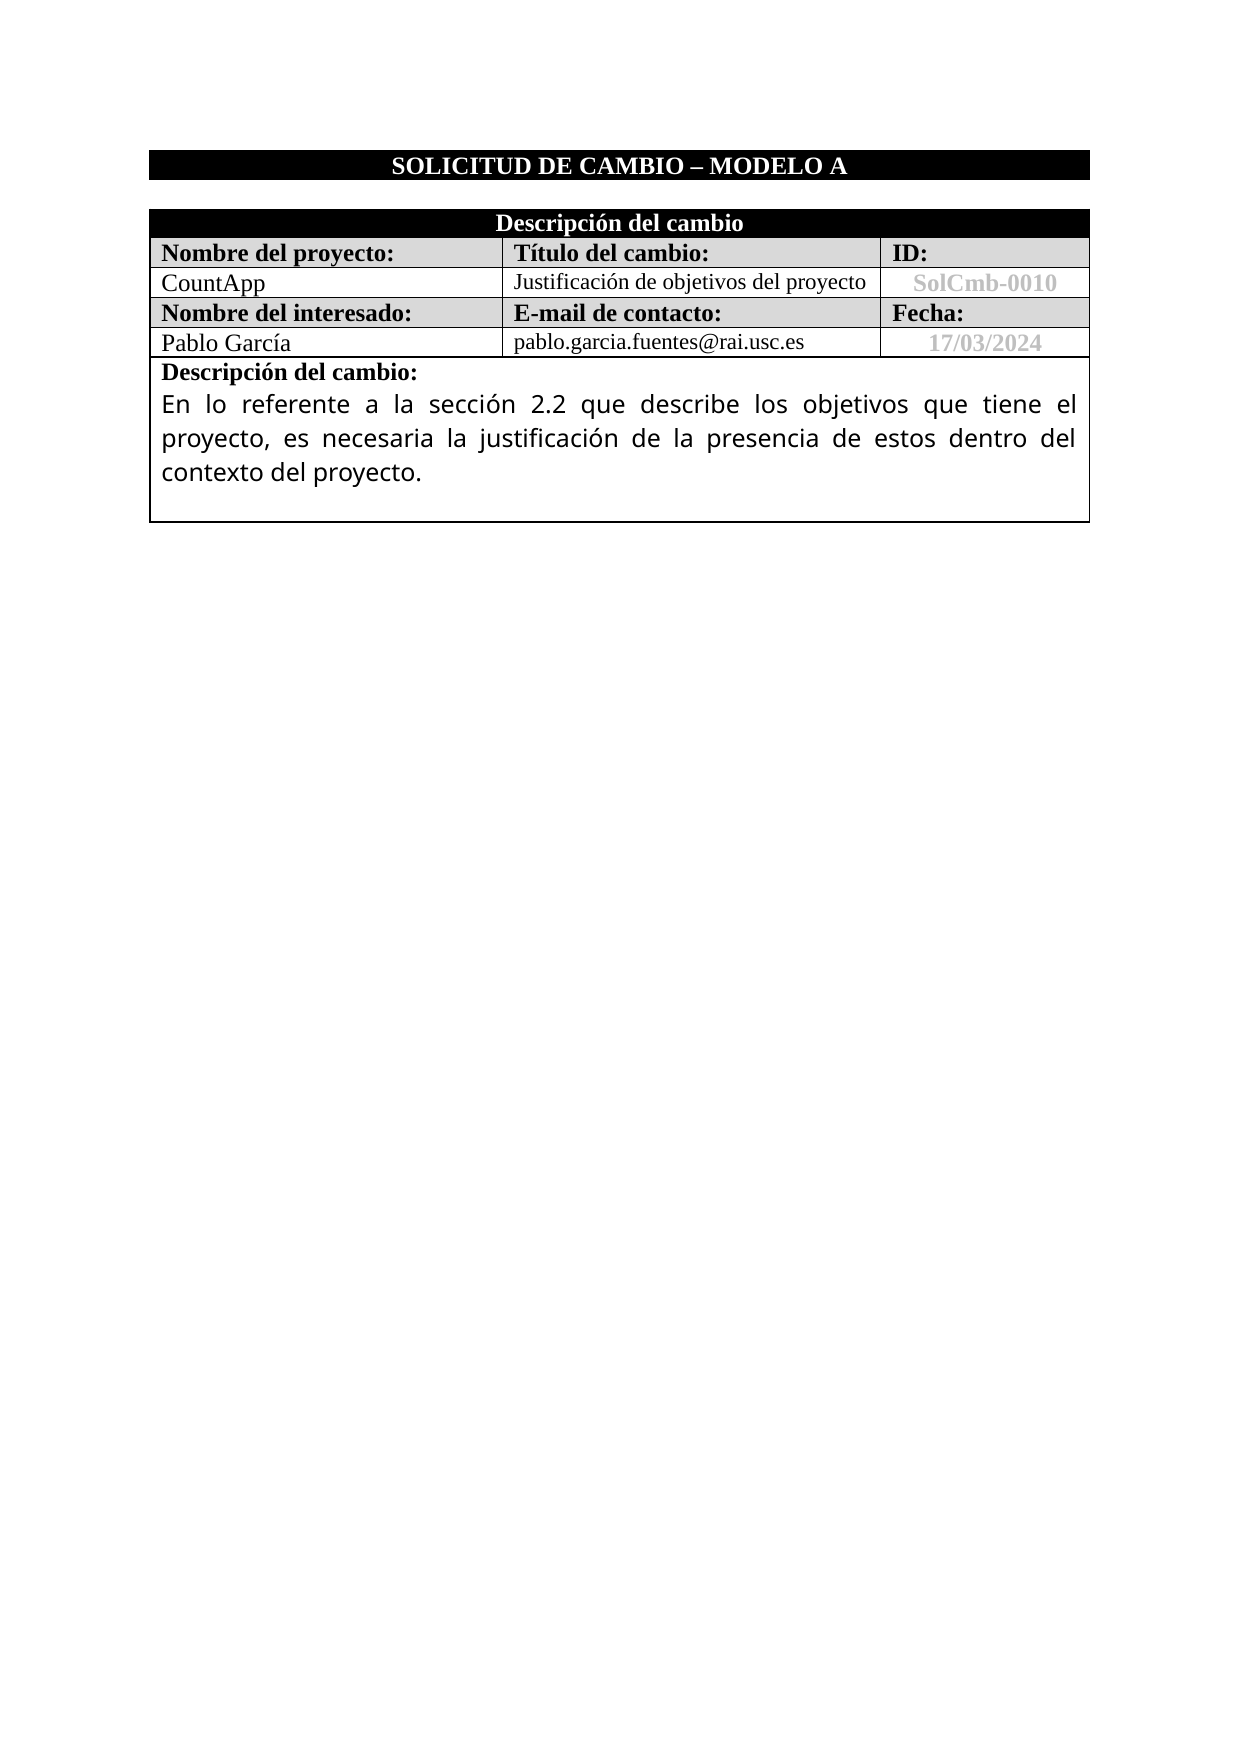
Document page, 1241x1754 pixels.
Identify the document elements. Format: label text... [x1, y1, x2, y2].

table_cell CountApp [151, 268, 502, 297]
table_cell Nombre del interesado: [151, 298, 502, 327]
table_cell Nombre del proyecto: [151, 238, 502, 267]
table_cell Descripción del cambio: En lo referente a la sección 2.2 que describe los objetivos que tiene el proyecto, es necesaria la justificación de la presencia de estos dentro del contexto del proyecto. [151, 358, 1089, 521]
table_cell [150, 180, 1089, 208]
table_cell SolCmb-0010 [881, 268, 1089, 297]
table_cell Descripción del cambio [151, 209, 1089, 237]
table_cell 17/03/2024 [881, 328, 1089, 356]
table_cell pablo.garcia.fuentes@rai.usc.es [503, 328, 880, 356]
table_cell Título del cambio: [503, 238, 880, 267]
table_cell Pablo García [151, 328, 502, 356]
table_cell E-mail de contacto: [503, 298, 880, 327]
table_cell ID: [881, 238, 1089, 267]
table_cell Fecha: [881, 298, 1089, 327]
table_cell Justificación de objetivos del proyecto [503, 268, 880, 297]
table_header SOLICITUD DE CAMBIO – MODELO A [151, 151, 1089, 180]
